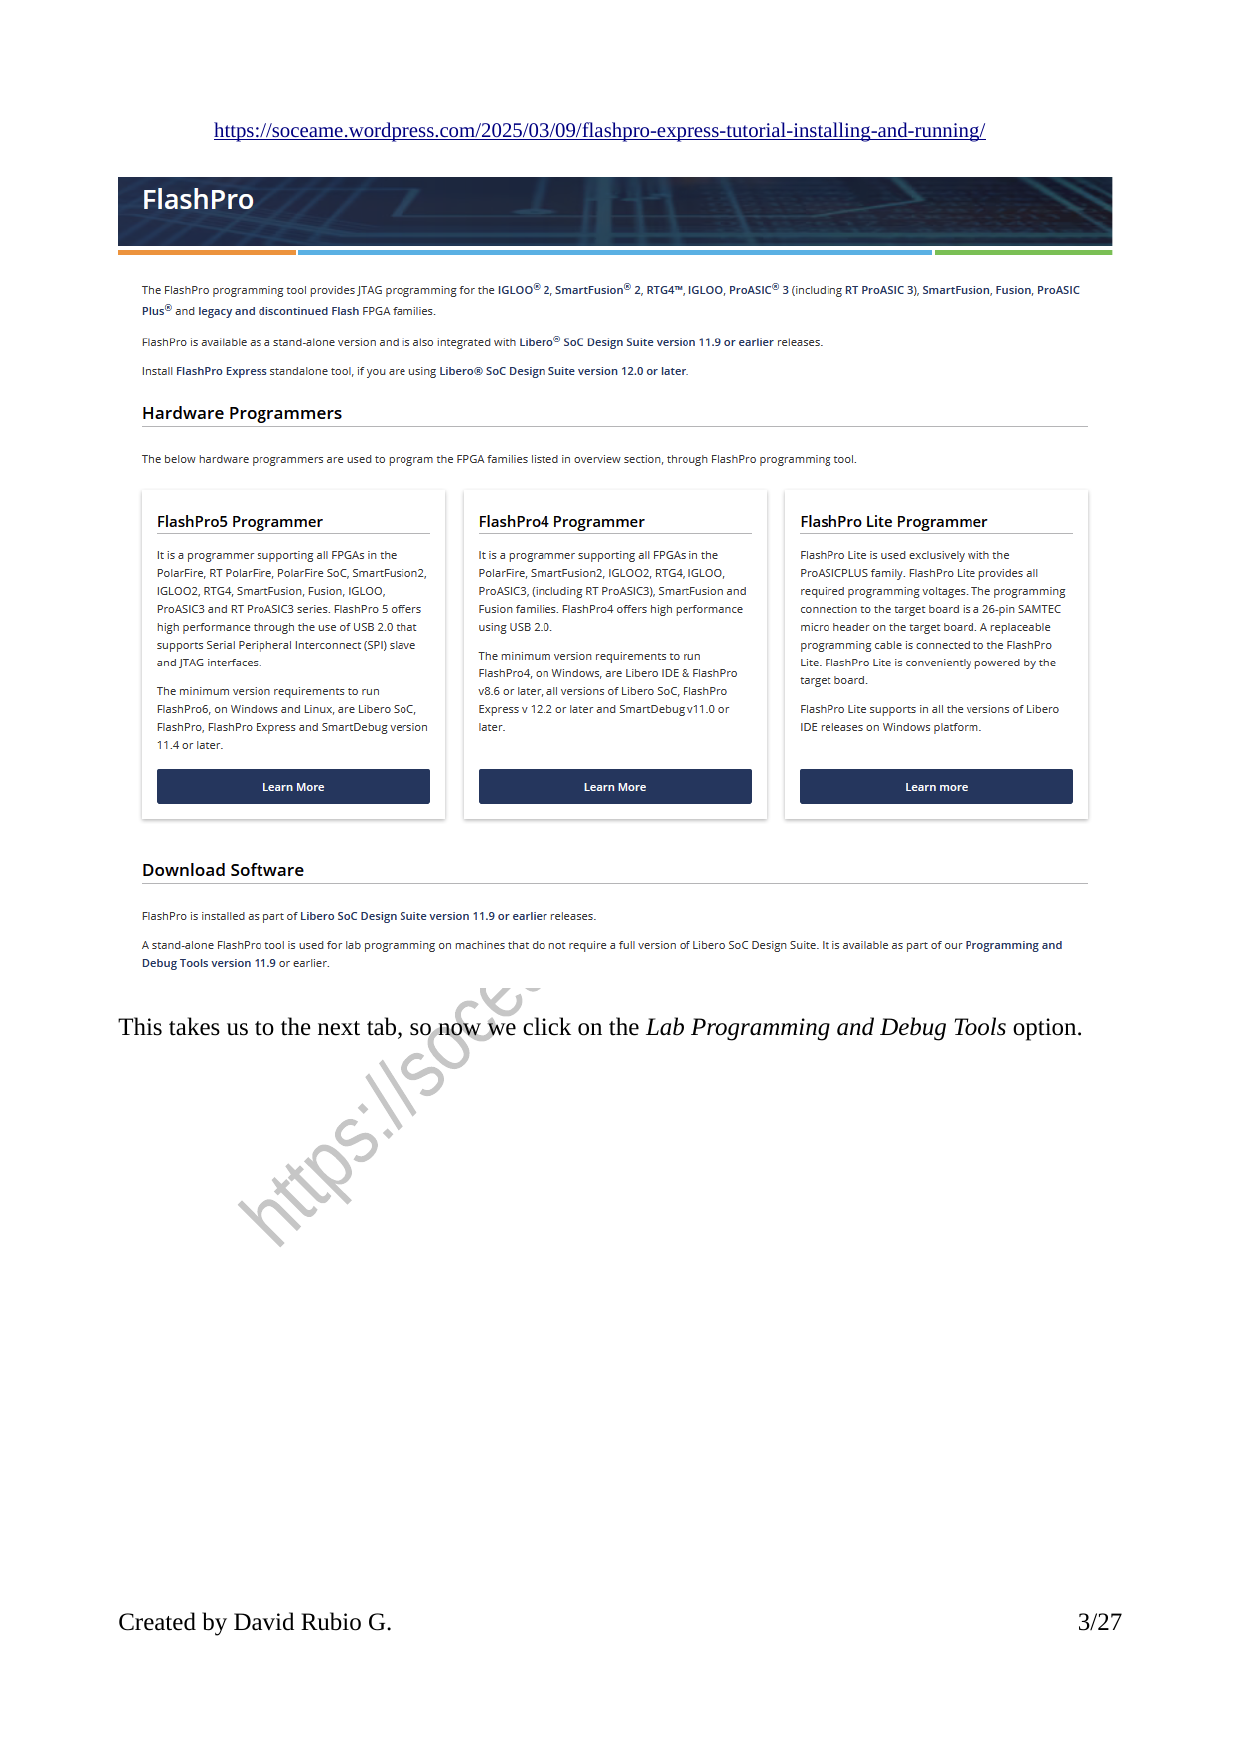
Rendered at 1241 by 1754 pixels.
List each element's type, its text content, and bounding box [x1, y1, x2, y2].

text This takes us to the next tab, so now we click on the Lab Programming and Debug Tools option. [461, 1012, 1122, 1041]
text This takes us to the next tab, so now we click on the Lab Programming and Debug Tools option. [118, 1012, 459, 1041]
picture [118, 177, 1113, 988]
